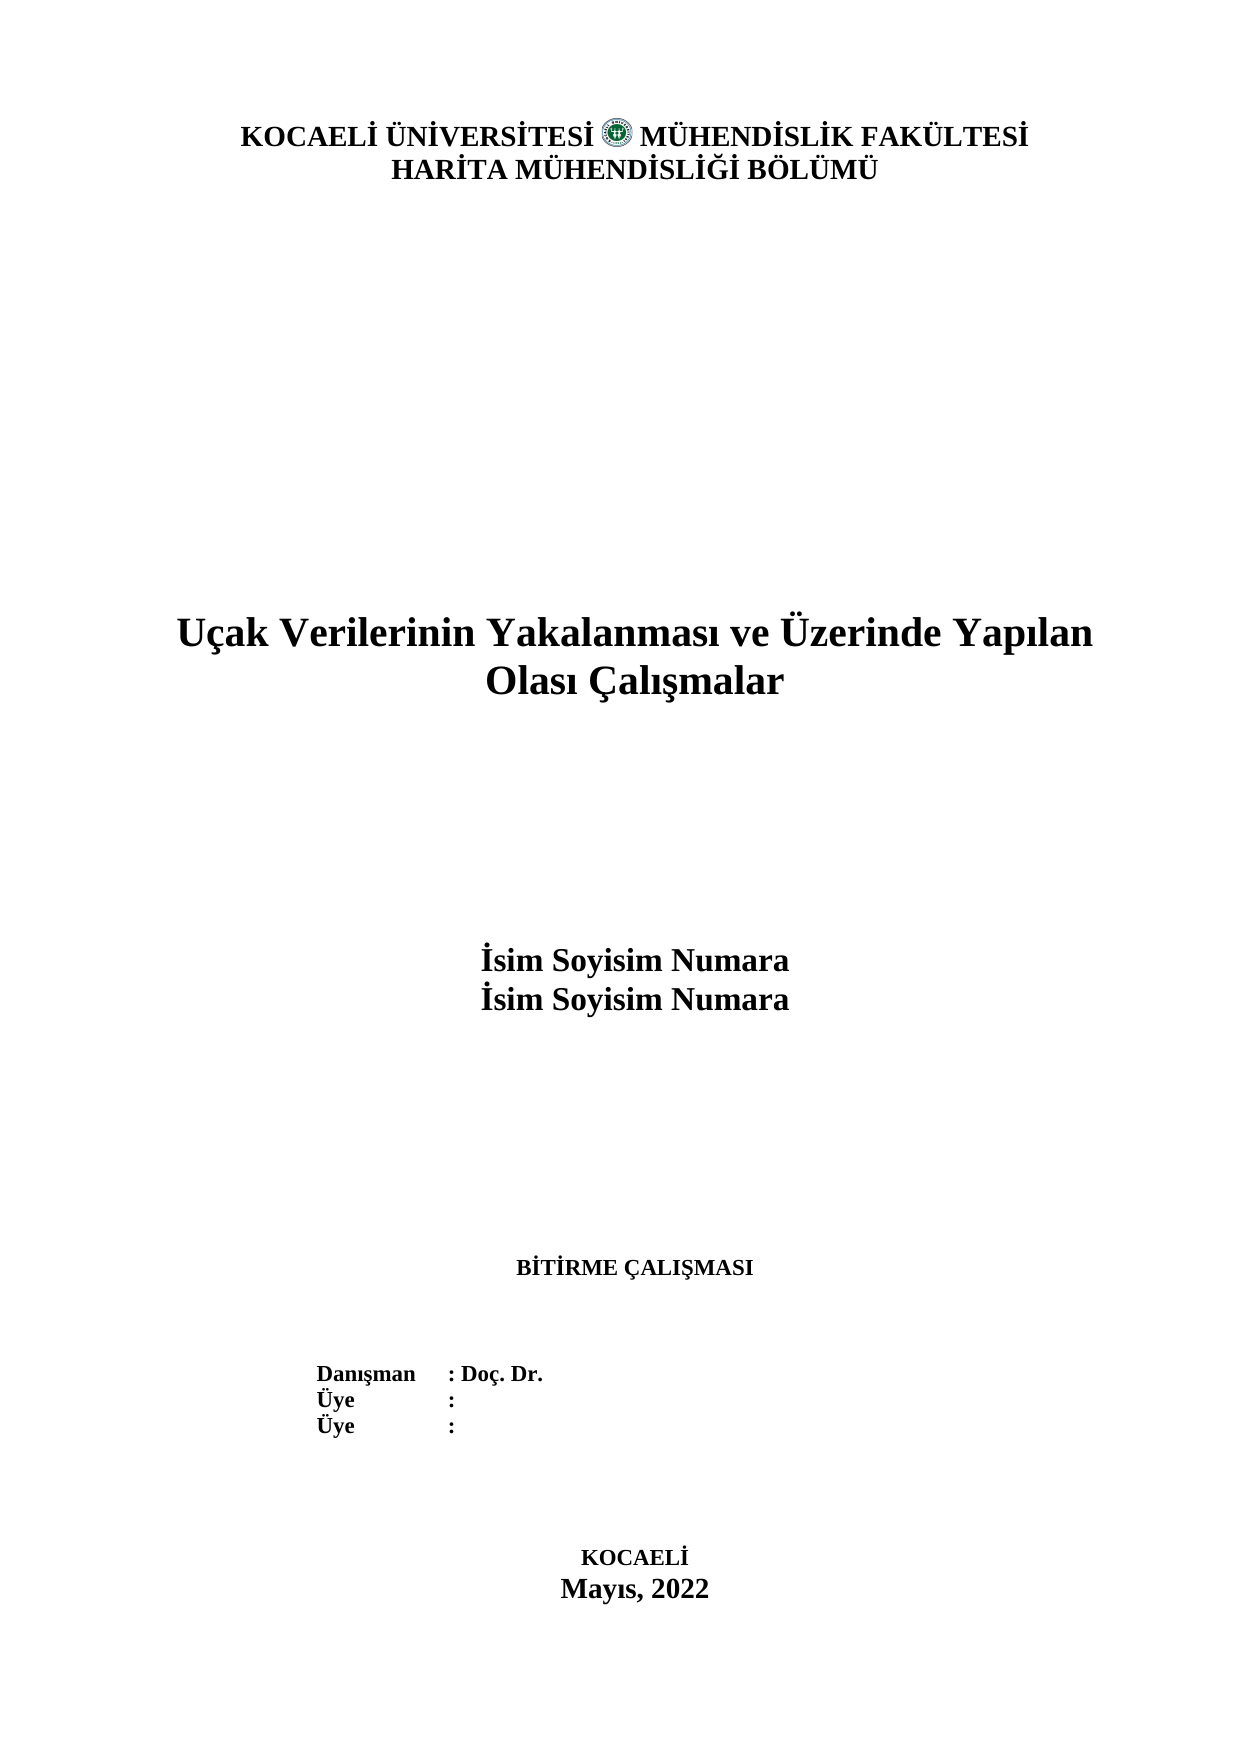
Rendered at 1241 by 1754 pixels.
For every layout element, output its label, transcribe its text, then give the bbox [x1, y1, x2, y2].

text İsim Soyisim Numara [148, 941, 1122, 979]
text BİTİRME ÇALIŞMASI [148, 1254, 1122, 1281]
text KOCAELİ [148, 1544, 1122, 1571]
text Üye : [316, 1386, 1122, 1413]
text Danışman : Doç. Dr. [316, 1360, 1122, 1386]
text Mayıs, 2022 [148, 1571, 1122, 1604]
text KOCAELİ ÜNİVERSİTESİ MÜHENDİSLİK FAKÜLTESİ [148, 118, 1122, 152]
picture [601, 118, 633, 147]
text Uçak Verilerinin Yakalanması ve Üzerinde Yapılan Olası Çalışmalar [148, 608, 1122, 703]
text Üye : [316, 1413, 1122, 1439]
text HARİTA MÜHENDİSLİĞİ BÖLÜMÜ [148, 152, 1122, 186]
text İsim Soyisim Numara [148, 979, 1122, 1017]
